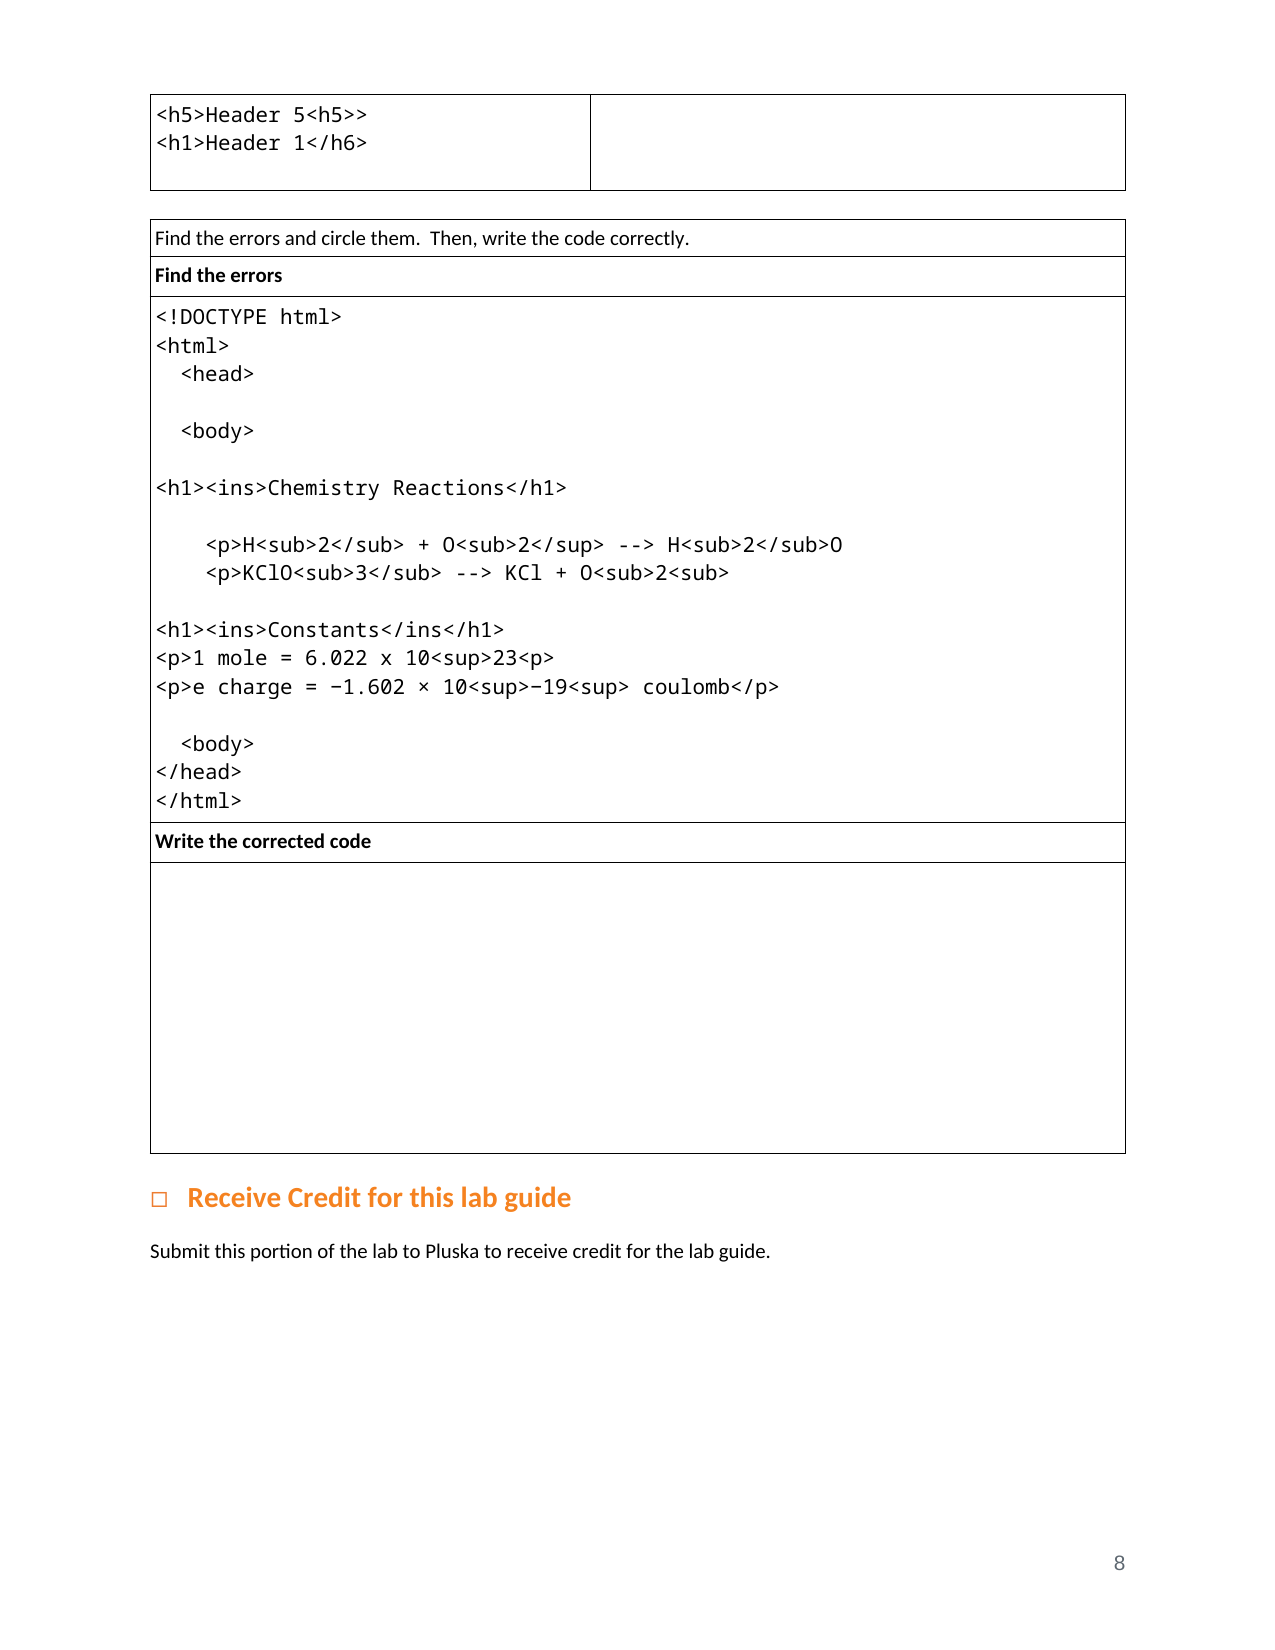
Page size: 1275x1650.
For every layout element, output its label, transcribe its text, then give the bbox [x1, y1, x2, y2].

text Submit this portion of the lab to Pluska to receive credit for the lab guide. [150, 1239, 1125, 1264]
table_cell [591, 95, 1125, 190]
list Receive Credit for this lab guide [150, 1179, 1125, 1215]
table_cell Write the corrected code [151, 823, 1125, 862]
table_cell <!DOCTYPE html> <html> <head> <body> <h1><ins>Chemistry Reactions</h1> <p>H<sub>2</sub> + O<sub>2</sup> --> H<sub>2</sub>O <p>KClO<sub>3</sub> --> KCl + O<sub>2<sub> <h1><ins>Constants</ins</h1> <p>1 mole = 6.022 x 10<sup>23<p> <p>e charge = −1.602 × 10<sup>−19<sup> coulomb</p> <body> </head> </html> [151, 297, 1125, 822]
table_cell <h5>Header 5<h5>> <h1>Header 1</h6> [151, 95, 590, 190]
table_header Find the errors and circle them. Then, write the code correctly. [151, 220, 1125, 256]
table_cell [151, 863, 1125, 1153]
table_cell Find the errors [151, 257, 1125, 296]
